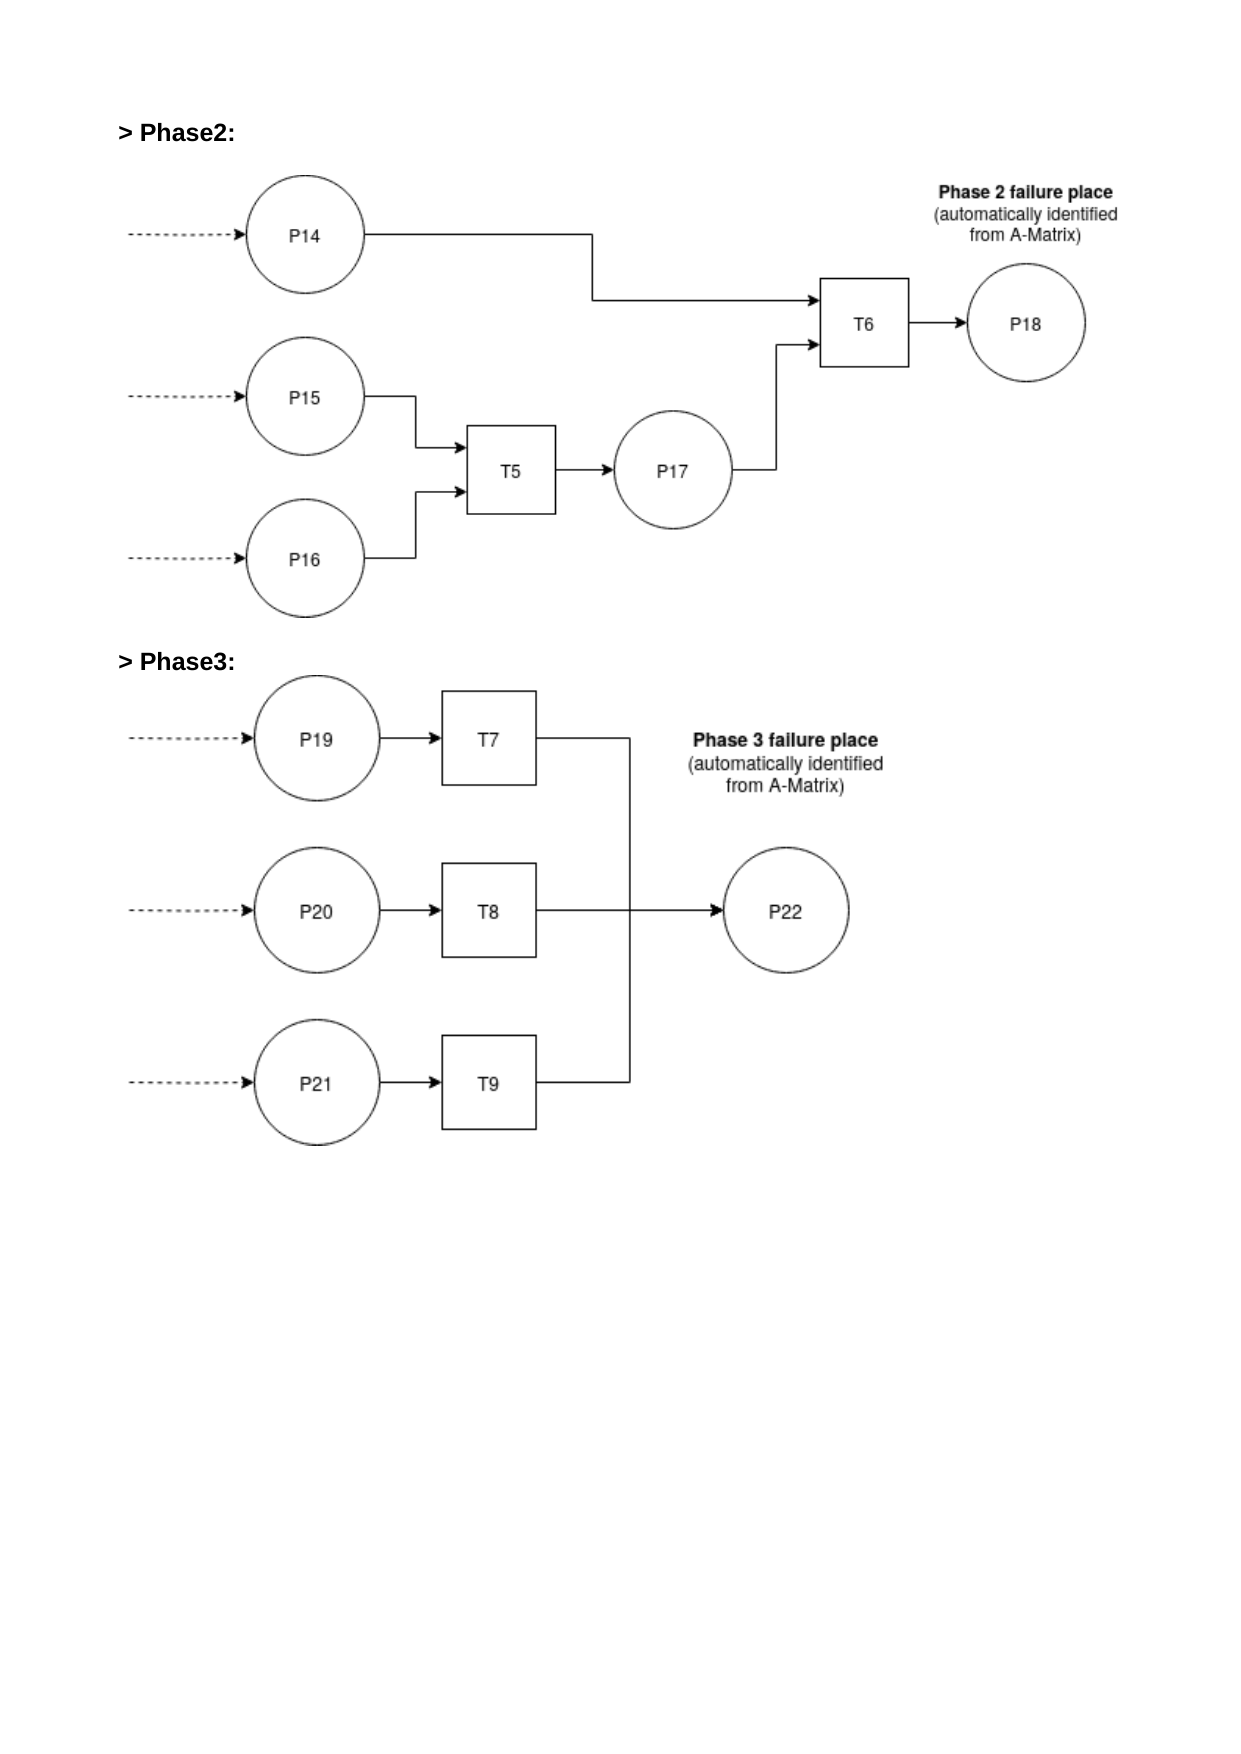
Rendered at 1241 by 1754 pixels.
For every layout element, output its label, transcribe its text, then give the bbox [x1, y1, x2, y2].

picture [118, 175, 1123, 618]
text > Phase3: [118, 647, 1122, 676]
text > Phase2: [118, 118, 1122, 147]
picture [118, 675, 889, 1146]
